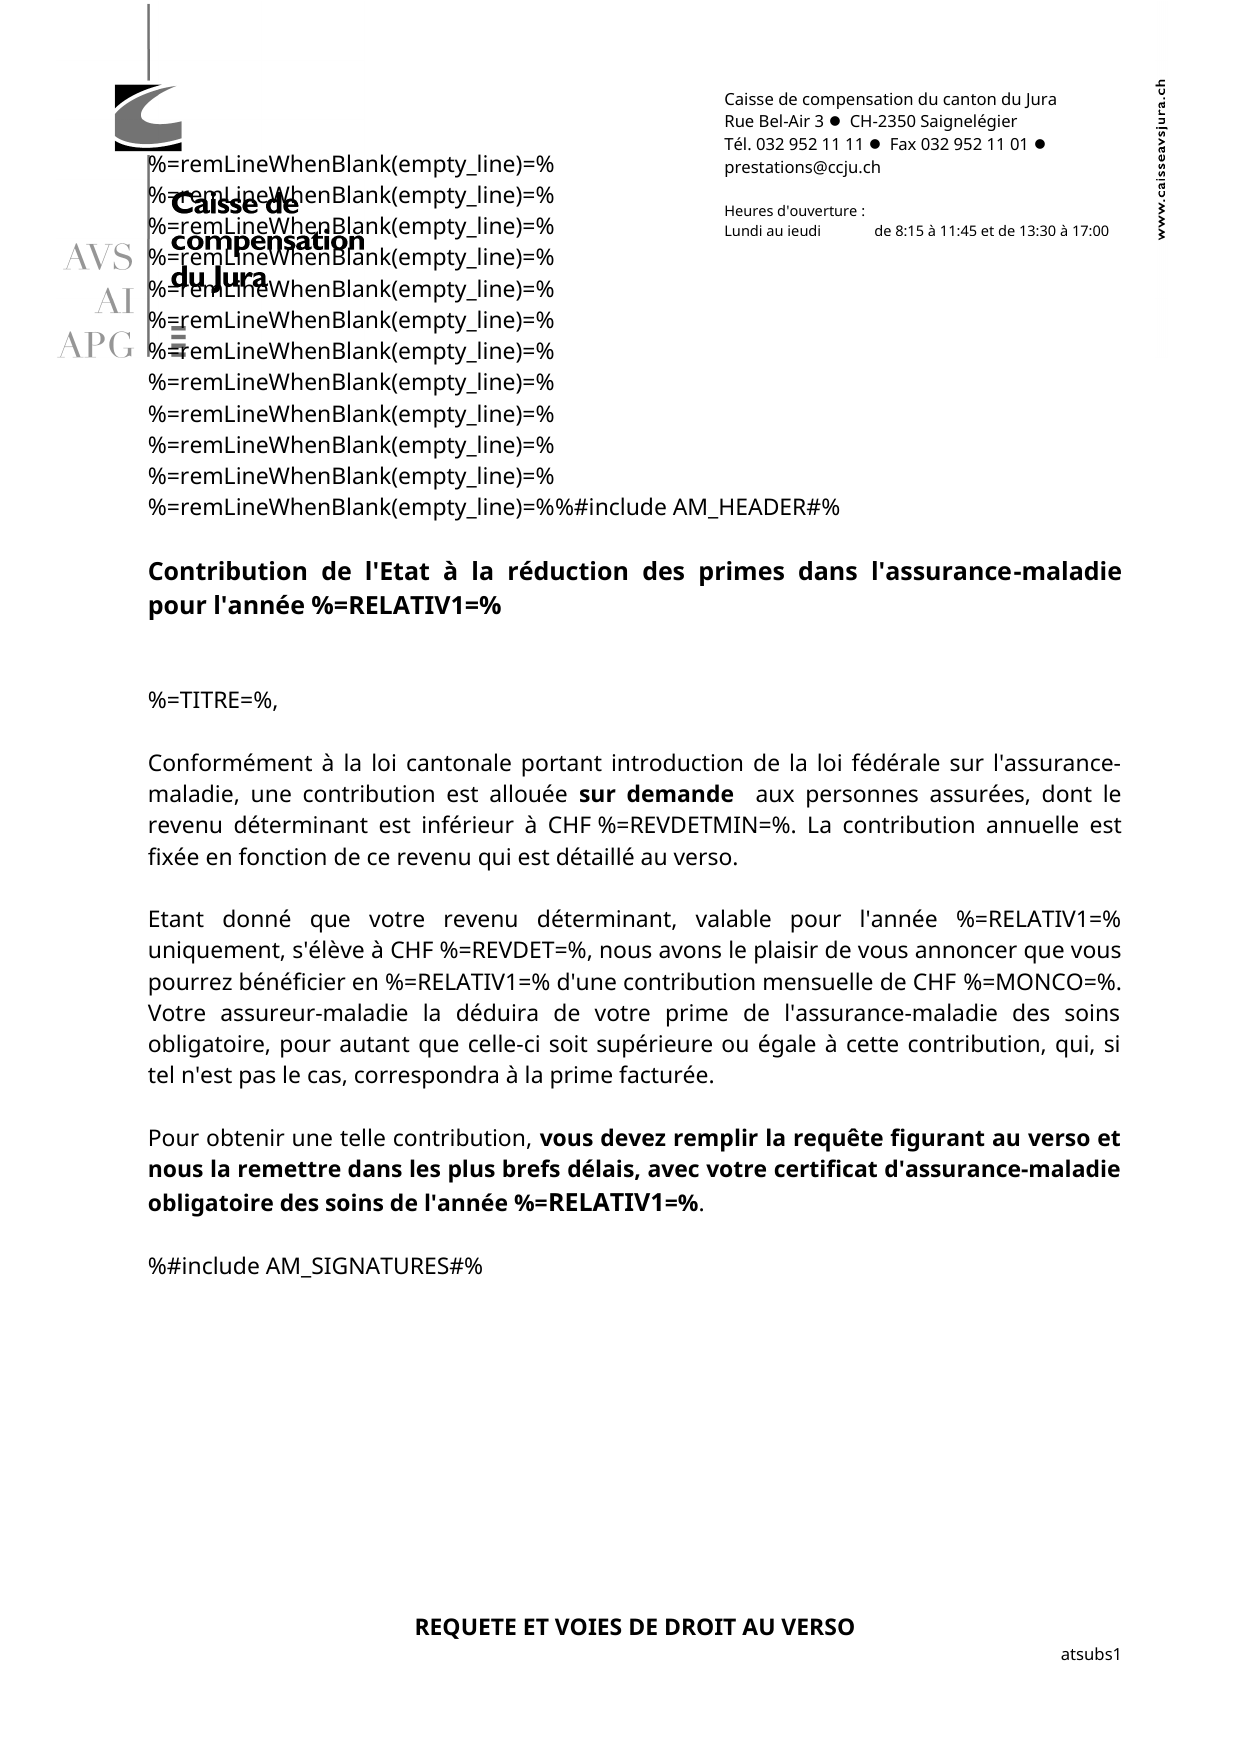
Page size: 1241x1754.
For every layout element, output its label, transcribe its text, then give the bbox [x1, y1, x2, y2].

text %=TITRE=%, [148, 684, 1122, 716]
text %=remLineWhenBlank(empty_line)=% [366, 179, 683, 210]
text Contribution de l'Etat à la réduction des primes dans l'assurance‑maladie pour l'année %=RELATIV1=% [148, 554, 1122, 622]
text %=remLineWhenBlank(empty_line)=% [148, 366, 1122, 398]
text %#include AM_SIGNATURES#% [148, 1250, 1122, 1281]
picture [275, 346, 282, 358]
text %=remLineWhenBlank(empty_line)=%%#include AM_HEADER#% [148, 491, 1122, 523]
picture [294, 348, 300, 358]
picture [1155, 1, 1168, 358]
picture [214, 348, 220, 358]
text %=remLineWhenBlank(empty_line)=% [366, 304, 1122, 335]
picture [335, 351, 342, 357]
picture [335, 344, 342, 350]
picture [245, 348, 251, 358]
text %=remLineWhenBlank(empty_line)=% [148, 335, 1122, 366]
text %=remLineWhenBlank(empty_line)=% [148, 429, 1122, 460]
text %=remLineWhenBlank(empty_line)=% [366, 210, 683, 241]
picture [56, 1, 365, 358]
text Conformément à la loi cantonale portant introduction de la loi fédérale sur l'assurance-maladie, une contribution est allouée sur demande aux personnes assurées, dont le revenu déterminant est inférieur à CHF %=REVDETMIN=%. La contribution annuelle est fixée en fonction de ce revenu qui est détaillé au verso. [148, 747, 1122, 872]
picture [321, 348, 327, 358]
picture [206, 348, 212, 358]
text %=remLineWhenBlank(empty_line)=% [148, 398, 1122, 429]
text Pour obtenir une telle contribution, vous devez remplir la requête figurant au verso et nous la remettre dans les plus brefs délais, avec votre certificat d'assurance-maladie obligatoire des soins de l'année %=RELATIV1=%. [148, 1122, 1122, 1218]
text Etant donné que votre revenu déterminant, valable pour l'année %=RELATIV1=% uniquement, s'élève à CHF %=REVDET=%, nous avons le plaisir de vous annoncer que vous pourrez bénéficier en %=RELATIV1=% d'une contribution mensuelle de CHF %=MONCO=%. Votre assureur-maladie la déduira de votre prime de l'assurance-maladie des soins obligatoire, pour autant que celle-ci soit supérieure ou égale à cette contribution, qui, si tel n'est pas le cas, correspondra à la prime facturée. [148, 903, 1122, 1091]
text %=remLineWhenBlank(empty_line)=% [366, 148, 683, 179]
text %=remLineWhenBlank(empty_line)=% [366, 273, 1122, 304]
text %=remLineWhenBlank(empty_line)=% [366, 241, 1122, 273]
text %=remLineWhenBlank(empty_line)=% [148, 460, 1122, 491]
